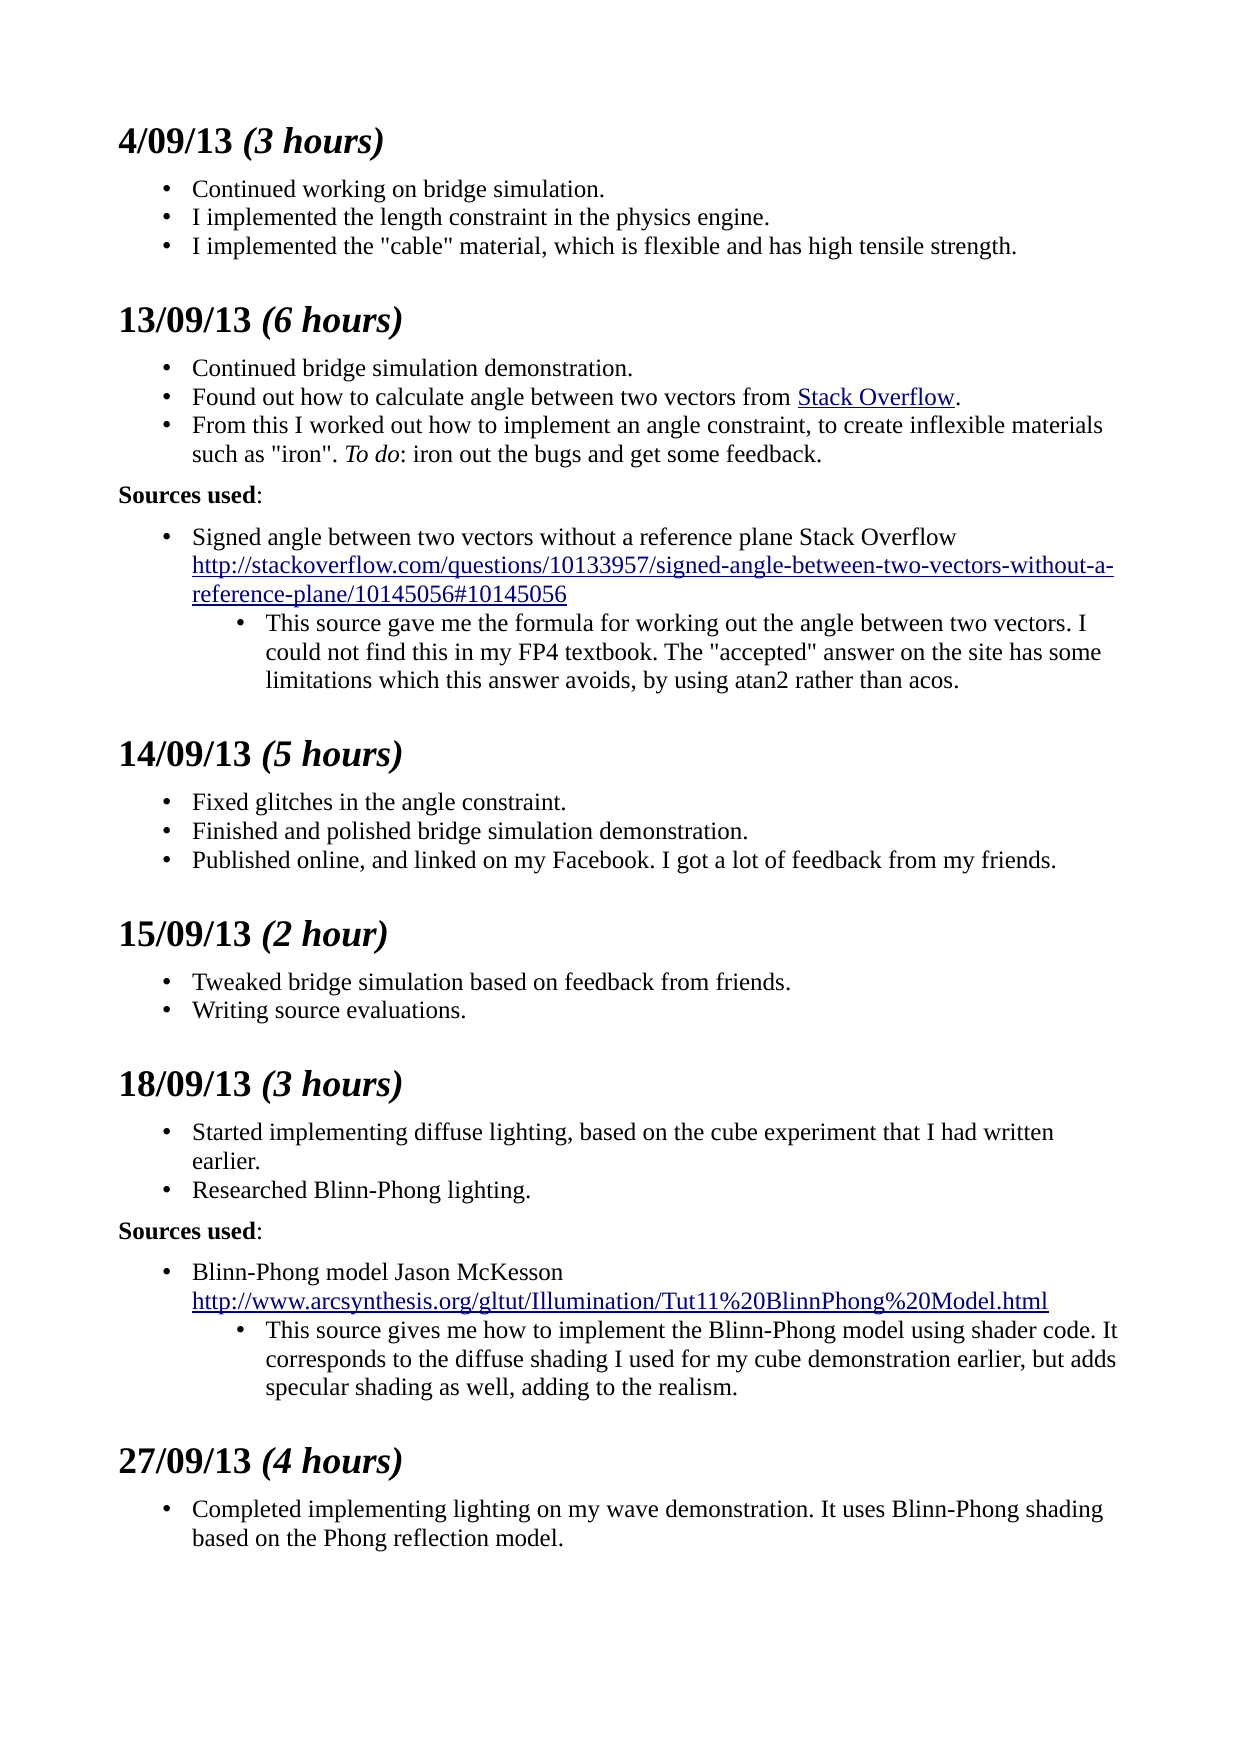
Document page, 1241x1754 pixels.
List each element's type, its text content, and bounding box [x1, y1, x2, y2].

list Fixed glitches in the angle constraint. [162, 787, 1122, 816]
subtitle 4/09/13 (3 hours) [118, 118, 1122, 161]
subtitle 14/09/13 (5 hours) [118, 732, 1122, 775]
subtitle 13/09/13 (6 hours) [118, 297, 1122, 341]
list This source gave me the formula for working out the angle between two vectors. I could not find this in my FP4 textbook. The "accepted" answer on the site has some limitations which this answer avoids, by using atan2 rather than acos. [236, 608, 1122, 694]
list Finished and polished bridge simulation demonstration. [162, 816, 1122, 845]
list Signed angle between two vectors without a reference plane Stack Overflow http://stackoverflow.com/questions/10133957/signed-angle-between-two-vectors-without-a-reference-plane/10145056#10145056 [162, 522, 1122, 608]
list Published online, and linked on my Facebook. I got a lot of feedback from my friends. [162, 845, 1122, 874]
list Found out how to calculate angle between two vectors from Stack Overflow. [162, 382, 1122, 411]
list This source gives me how to implement the Blinn-Phong model using shader code. It corresponds to the diffuse shading I used for my cube demonstration earlier, but adds specular shading as well, adding to the realism. [236, 1315, 1122, 1401]
list Started implementing diffuse lighting, based on the cube experiment that I had written earlier. [162, 1117, 1122, 1175]
subtitle 27/09/13 (4 hours) [118, 1439, 1122, 1482]
list Blinn-Phong model Jason McKesson http://www.arcsynthesis.org/gltut/Illumination/Tut11%20BlinnPhong%20Model.html [162, 1257, 1122, 1315]
list Continued bridge simulation demonstration. [162, 353, 1122, 382]
list From this I worked out how to implement an angle constraint, to create inflexible materials such as "iron". To do: iron out the bugs and get some feedback. [162, 411, 1122, 468]
list Writing source evaluations. [162, 996, 1122, 1024]
text Sources used: [118, 481, 1122, 509]
text Sources used: [118, 1216, 1122, 1245]
list Researched Blinn-Phong lighting. [162, 1175, 1122, 1204]
list Tweaked bridge simulation based on feedback from friends. [162, 967, 1122, 996]
list Continued working on bridge simulation. [162, 174, 1122, 202]
subtitle 18/09/13 (3 hours) [118, 1062, 1122, 1105]
list I implemented the "cable" material, which is flexible and has high tensile strength. [162, 231, 1122, 260]
subtitle 15/09/13 (2 hour) [118, 911, 1122, 954]
list I implemented the length constraint in the physics engine. [162, 202, 1122, 231]
list Completed implementing lighting on my wave demonstration. It uses Blinn-Phong shading based on the Phong reflection model. [162, 1494, 1122, 1552]
